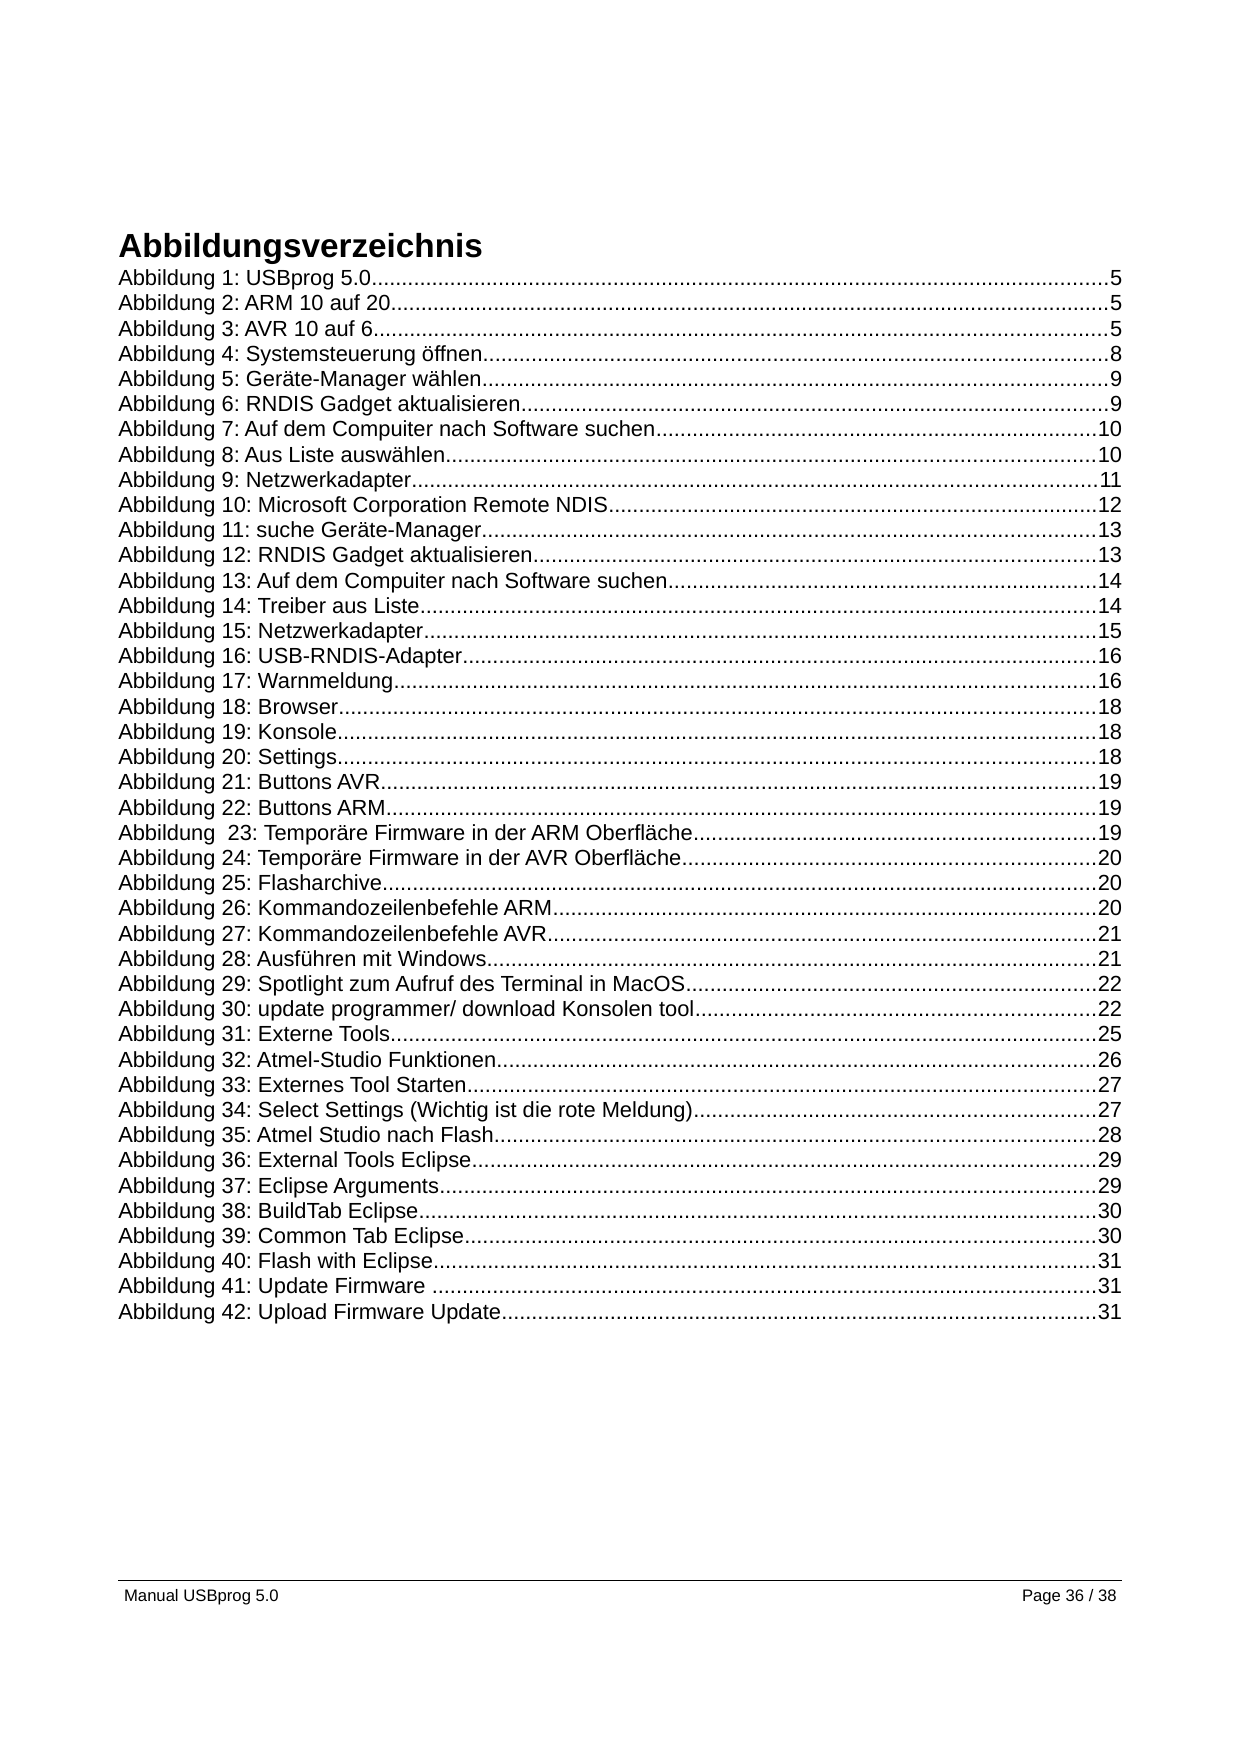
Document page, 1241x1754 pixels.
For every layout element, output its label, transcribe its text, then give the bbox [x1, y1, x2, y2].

text Abbildung 30: update programmer/ download Konsolen tool 22 [118, 996, 1122, 1021]
text Abbildung 6: RNDIS Gadget aktualisieren 9 [118, 391, 1122, 416]
text Abbildung 22: Buttons ARM 19 [118, 794, 1122, 819]
text Abbildung 33: Externes Tool Starten 27 [118, 1072, 1122, 1097]
text Abbildung 35: Atmel Studio nach Flash 28 [118, 1122, 1122, 1147]
text Abbildung 39: Common Tab Eclipse 30 [118, 1223, 1122, 1248]
text Abbildung 41: Update Firmware 31 [118, 1273, 1122, 1298]
text Abbildung 38: BuildTab Eclipse 30 [118, 1198, 1122, 1223]
text Abbildung 29: Spotlight zum Aufruf des Terminal in MacOS 22 [118, 971, 1122, 996]
text Abbildung 28: Ausführen mit Windows 21 [118, 946, 1122, 971]
text Abbildung 23: Temporäre Firmware in der ARM Oberfläche 19 [118, 819, 1122, 845]
text Abbildung 20: Settings 18 [118, 744, 1122, 769]
text Abbildung 8: Aus Liste auswählen 10 [118, 441, 1122, 467]
text Abbildung 1: USBprog 5.0 5 [118, 265, 1122, 290]
text Abbildung 7: Auf dem Compuiter nach Software suchen 10 [118, 416, 1122, 441]
text Abbildung 24: Temporäre Firmware in der AVR Oberfläche 20 [118, 845, 1122, 870]
text Abbildung 42: Upload Firmware Update 31 [118, 1298, 1122, 1324]
text Abbildung 13: Auf dem Compuiter nach Software suchen 14 [118, 567, 1122, 593]
text Abbildung 26: Kommandozeilenbefehle ARM 20 [118, 895, 1122, 920]
text Abbildung 34: Select Settings (Wichtig ist die rote Meldung) 27 [118, 1097, 1122, 1122]
text Abbildung 27: Kommandozeilenbefehle AVR 21 [118, 920, 1122, 946]
text Abbildung 25: Flasharchive 20 [118, 870, 1122, 895]
text Abbildung 37: Eclipse Arguments 29 [118, 1172, 1122, 1198]
text Abbildung 4: Systemsteuerung öffnen 8 [118, 341, 1122, 366]
text Abbildung 12: RNDIS Gadget aktualisieren 13 [118, 542, 1122, 567]
text Abbildung 10: Microsoft Corporation Remote NDIS 12 [118, 492, 1122, 517]
text Abbildung 21: Buttons AVR 19 [118, 769, 1122, 794]
text Abbildung 11: suche Geräte-Manager 13 [118, 517, 1122, 542]
text Abbildung 15: Netzwerkadapter 15 [118, 618, 1122, 643]
text Abbildung 18: Browser 18 [118, 693, 1122, 719]
text Abbildung 40: Flash with Eclipse 31 [118, 1248, 1122, 1273]
text Abbildung 17: Warnmeldung 16 [118, 668, 1122, 693]
text Abbildung 5: Geräte-Manager wählen 9 [118, 366, 1122, 391]
text Abbildung 9: Netzwerkadapter 11 [118, 467, 1122, 492]
text Abbildung 31: Externe Tools 25 [118, 1021, 1122, 1046]
text Abbildung 36: External Tools Eclipse 29 [118, 1147, 1122, 1172]
subtitle Abbildungsverzeichnis [118, 227, 1122, 265]
text Abbildung 2: ARM 10 auf 20 5 [118, 290, 1122, 315]
text Abbildung 14: Treiber aus Liste 14 [118, 593, 1122, 618]
text Abbildung 19: Konsole 18 [118, 719, 1122, 744]
text Abbildung 16: USB-RNDIS-Adapter 16 [118, 643, 1122, 668]
text Abbildung 3: AVR 10 auf 6 5 [118, 315, 1122, 341]
text Abbildung 32: Atmel-Studio Funktionen 26 [118, 1046, 1122, 1072]
